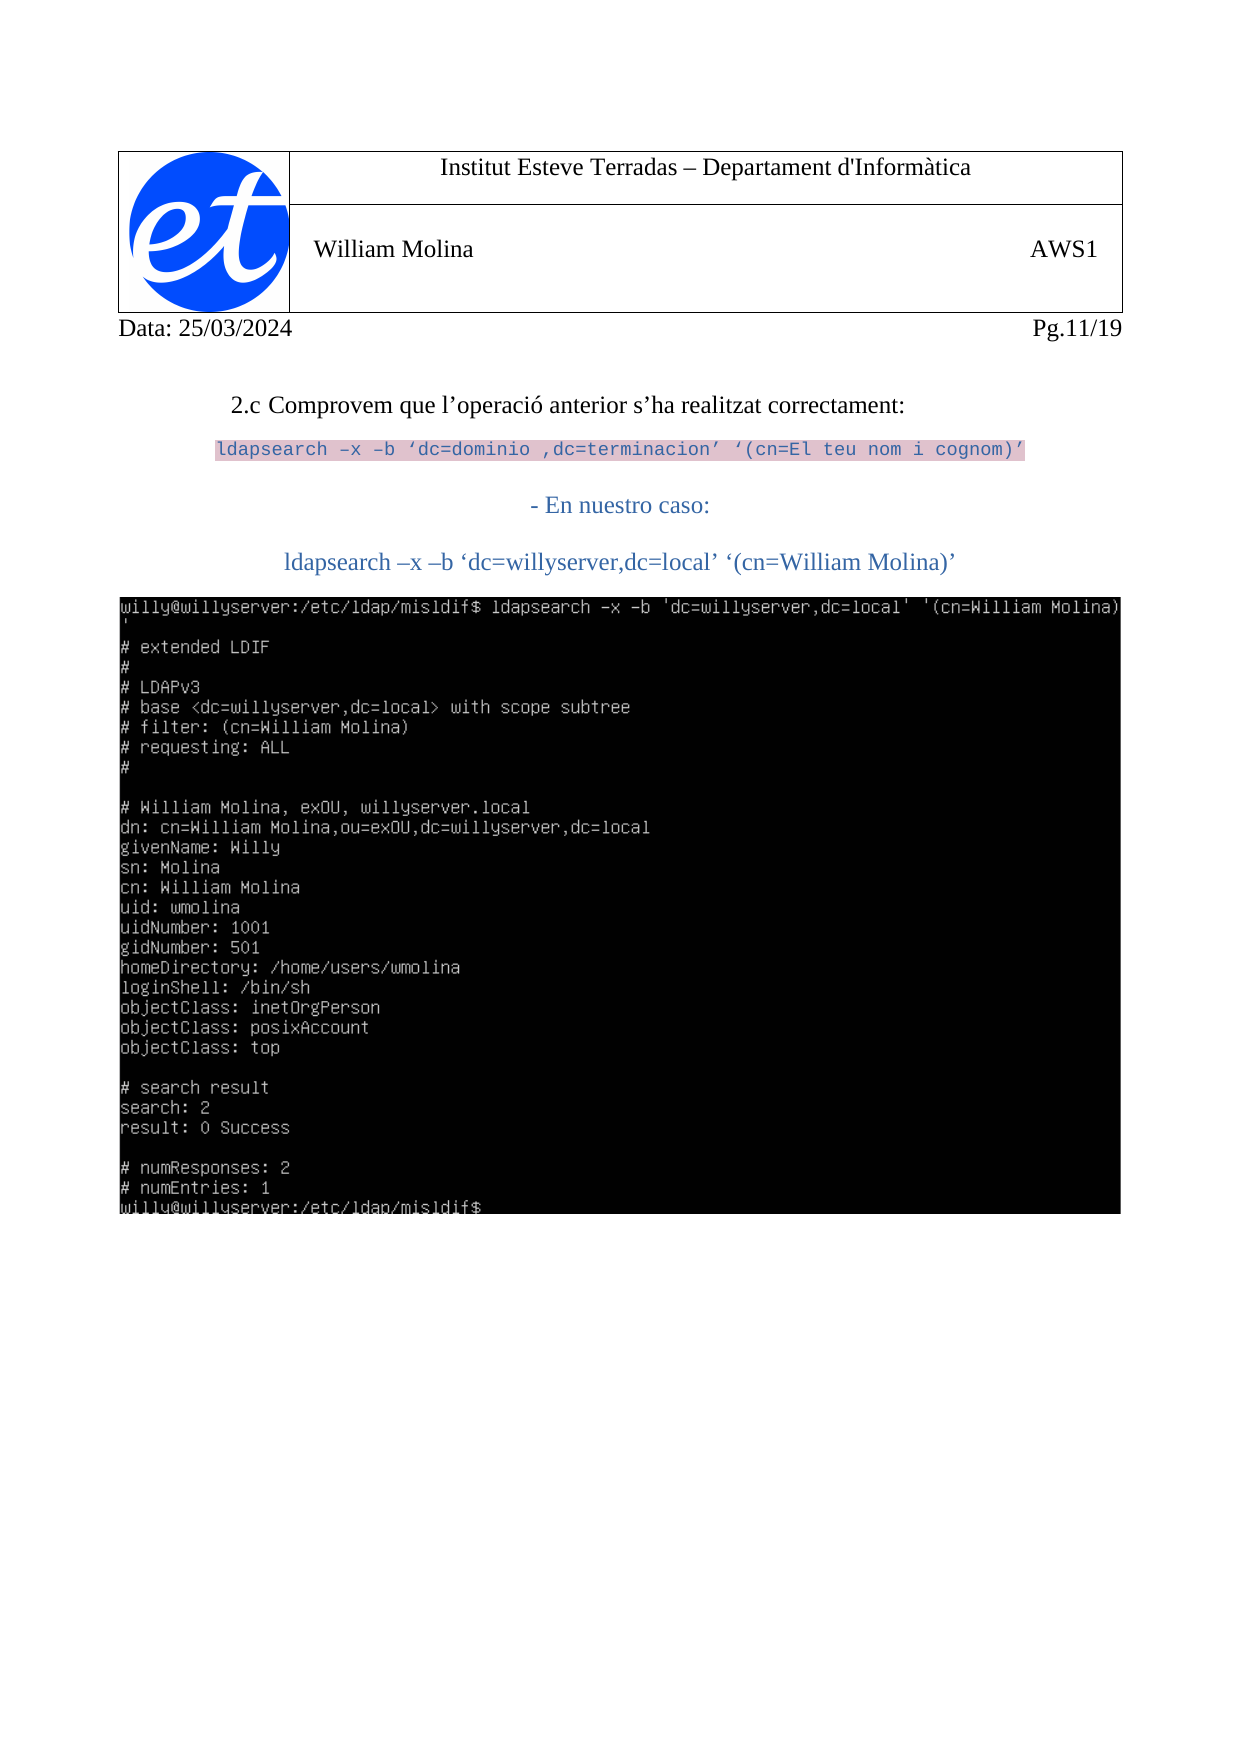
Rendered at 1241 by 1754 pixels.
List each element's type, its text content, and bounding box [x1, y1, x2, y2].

picture [129, 152, 289, 312]
picture [119, 597, 1121, 1214]
list Comprovem que l’operació anterior s’ha realitzat correctament: [231, 390, 1122, 419]
text ldapsearch –x –b ‘dc=dominio ,dc=terminacion’ ‘(cn=El teu nom i cognom)’ [118, 440, 1122, 461]
text ldapsearch –x –b ‘dc=willyserver,dc=local’ ‘(cn=William Molina)’ [118, 547, 1122, 576]
text - En nuestro caso: [118, 490, 1122, 518]
